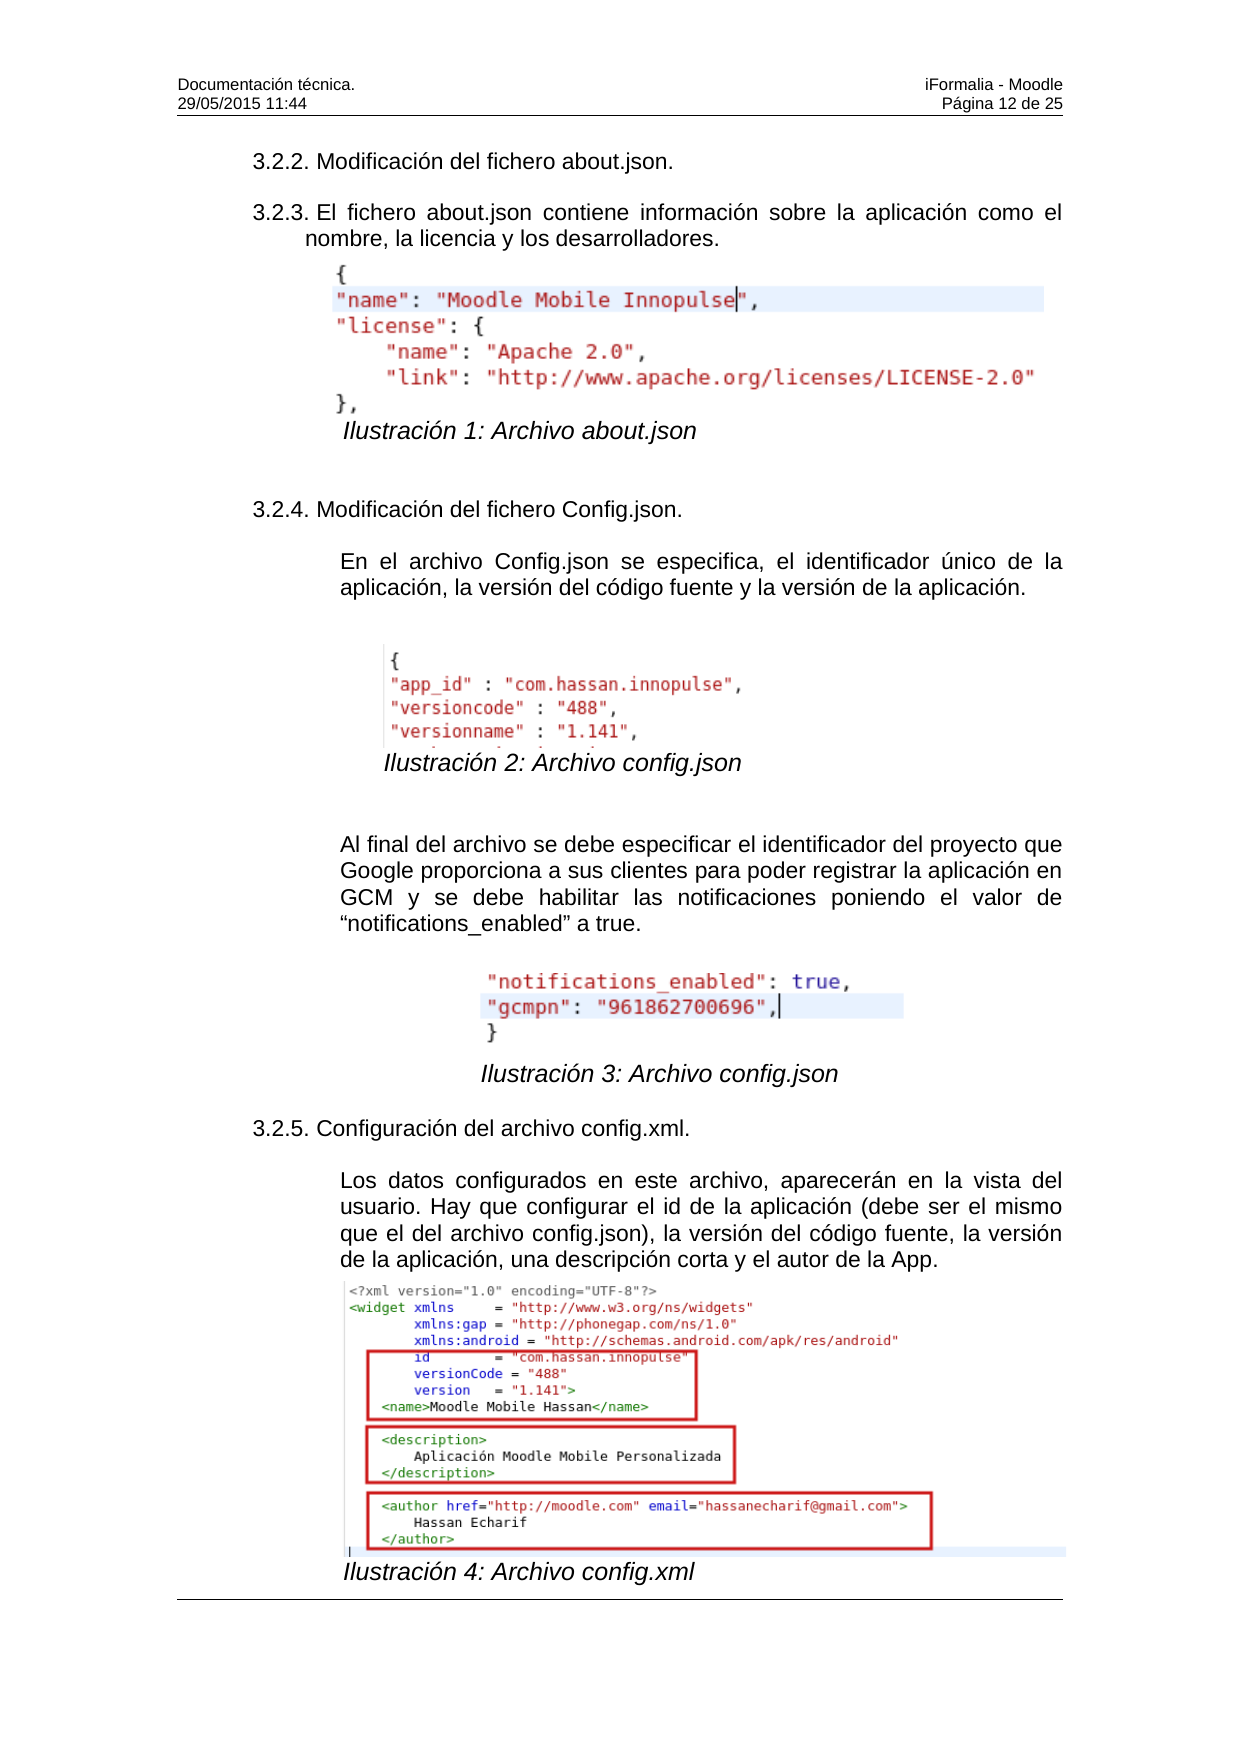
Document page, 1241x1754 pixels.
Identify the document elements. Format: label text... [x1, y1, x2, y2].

picture [480, 973, 904, 1060]
text Los datos configurados en este archivo, aparecerán en la vista del usuario. Hay que configurar el id de la aplicación (debe ser el mismo que el del archivo config.json), la versión del código fuente, la versión de la aplicación, una descripción corta y el autor de la App. [340, 1167, 1063, 1272]
text Ilustración 2: Archivo config.json [383, 635, 887, 777]
subtitle Modificación del fichero about.json. [252, 148, 1063, 174]
text Al final del archivo se debe especificar el identificador del proyecto que Google proporciona a sus clientes para poder registrar la aplicación en GCM y se debe habilitar las notificaciones poniendo el valor de “notifications_enabled” a true. [340, 831, 1063, 936]
text [480, 961, 904, 973]
picture [342, 1281, 1067, 1557]
text Ilustración 4: Archivo config.xml [343, 1557, 1066, 1586]
text Ilustración 3: Archivo config.json [480, 1060, 904, 1088]
subtitle Configuración del archivo config.xml. [252, 1115, 1063, 1142]
subtitle El fichero about.json contiene información sobre la aplicación como el nombre, la licencia y los desarrolladores. [252, 199, 1063, 252]
picture [383, 644, 751, 748]
subtitle Modificación del fichero Config.json. [252, 496, 1063, 523]
text En el archivo Config.json se especifica, el identificador único de la aplicación, la versión del código fuente y la versión de la aplicación. [340, 548, 1063, 601]
picture [332, 259, 1044, 417]
text Ilustración 1: Archivo about.json [343, 417, 1034, 445]
